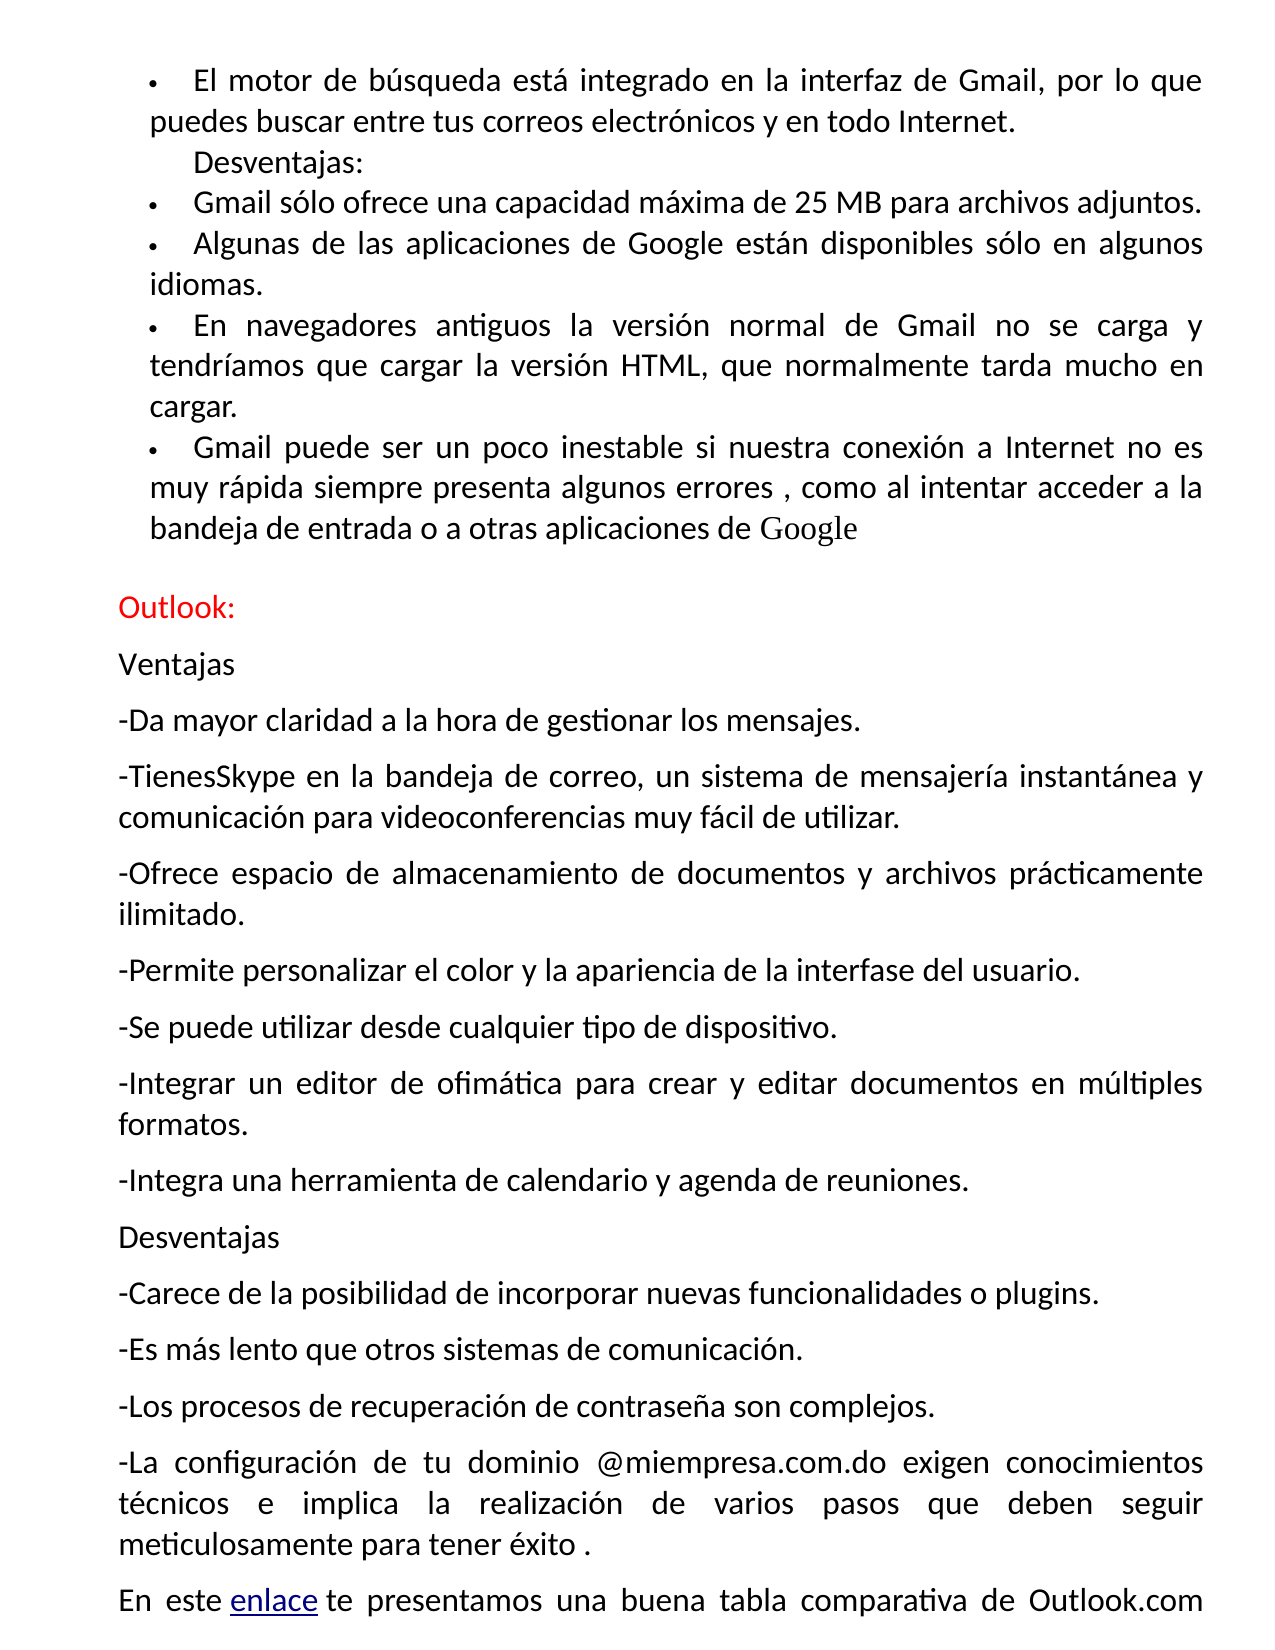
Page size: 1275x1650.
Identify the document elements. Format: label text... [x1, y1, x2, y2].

text -Se puede utilizar desde cualquier tipo de dispositivo. [118, 1006, 1205, 1047]
list Gmail puede ser un poco inestable si nuestra conexión a Internet no es muy rápida siempre presenta algunos errores , como al intentar acceder a la bandeja de entrada o a otras aplicaciones de Google [149, 426, 1205, 548]
text -Carece de la posibilidad de incorporar nuevas funcionalidades o plugins. [118, 1272, 1205, 1313]
list Gmail sólo ofrece una capacidad máxima de 25 MB para archivos adjuntos. [149, 181, 1205, 222]
list El motor de búsqueda está integrado en la interfaz de Gmail, por lo que puedes buscar entre tus correos electrónicos y en todo Internet. [149, 59, 1205, 141]
text Ventajas [118, 643, 1205, 683]
text Desventajas [118, 1216, 1205, 1256]
text -Los procesos de recuperación de contraseña son complejos. [118, 1385, 1205, 1425]
text -La configuración de tu dominio @miempresa.com.do exigen conocimientos técnicos e implica la realización de varios pasos que deben seguir meticulosamente para tener éxito . [118, 1441, 1205, 1563]
text -Integra una herramienta de calendario y agenda de reuniones. [118, 1159, 1205, 1200]
text Outlook: [118, 586, 1205, 627]
text Desventajas: [193, 141, 1205, 181]
text -Integrar un editor de ofimática para crear y editar documentos en múltiples formatos. [118, 1062, 1205, 1144]
text -Da mayor claridad a la hora de gestionar los mensajes. [118, 699, 1205, 740]
text -Permite personalizar el color y la apariencia de la interfase del usuario. [118, 949, 1205, 990]
list En navegadores antiguos la versión normal de Gmail no se carga y tendríamos que cargar la versión HTML, que normalmente tarda mucho en cargar. [149, 303, 1205, 426]
text -Es más lento que otros sistemas de comunicación. [118, 1328, 1205, 1369]
text -Ofrece espacio de almacenamiento de documentos y archivos prácticamente ilimitado. [118, 852, 1205, 934]
text En este enlace te presentamos una buena tabla comparativa de Outlook.com [118, 1579, 1205, 1619]
text -TienesSkype en la bandeja de correo, un sistema de mensajería instantánea y comunicación para videoconferencias muy fácil de utilizar. [118, 755, 1205, 837]
list Algunas de las aplicaciones de Google están disponibles sólo en algunos idiomas. [149, 222, 1205, 303]
